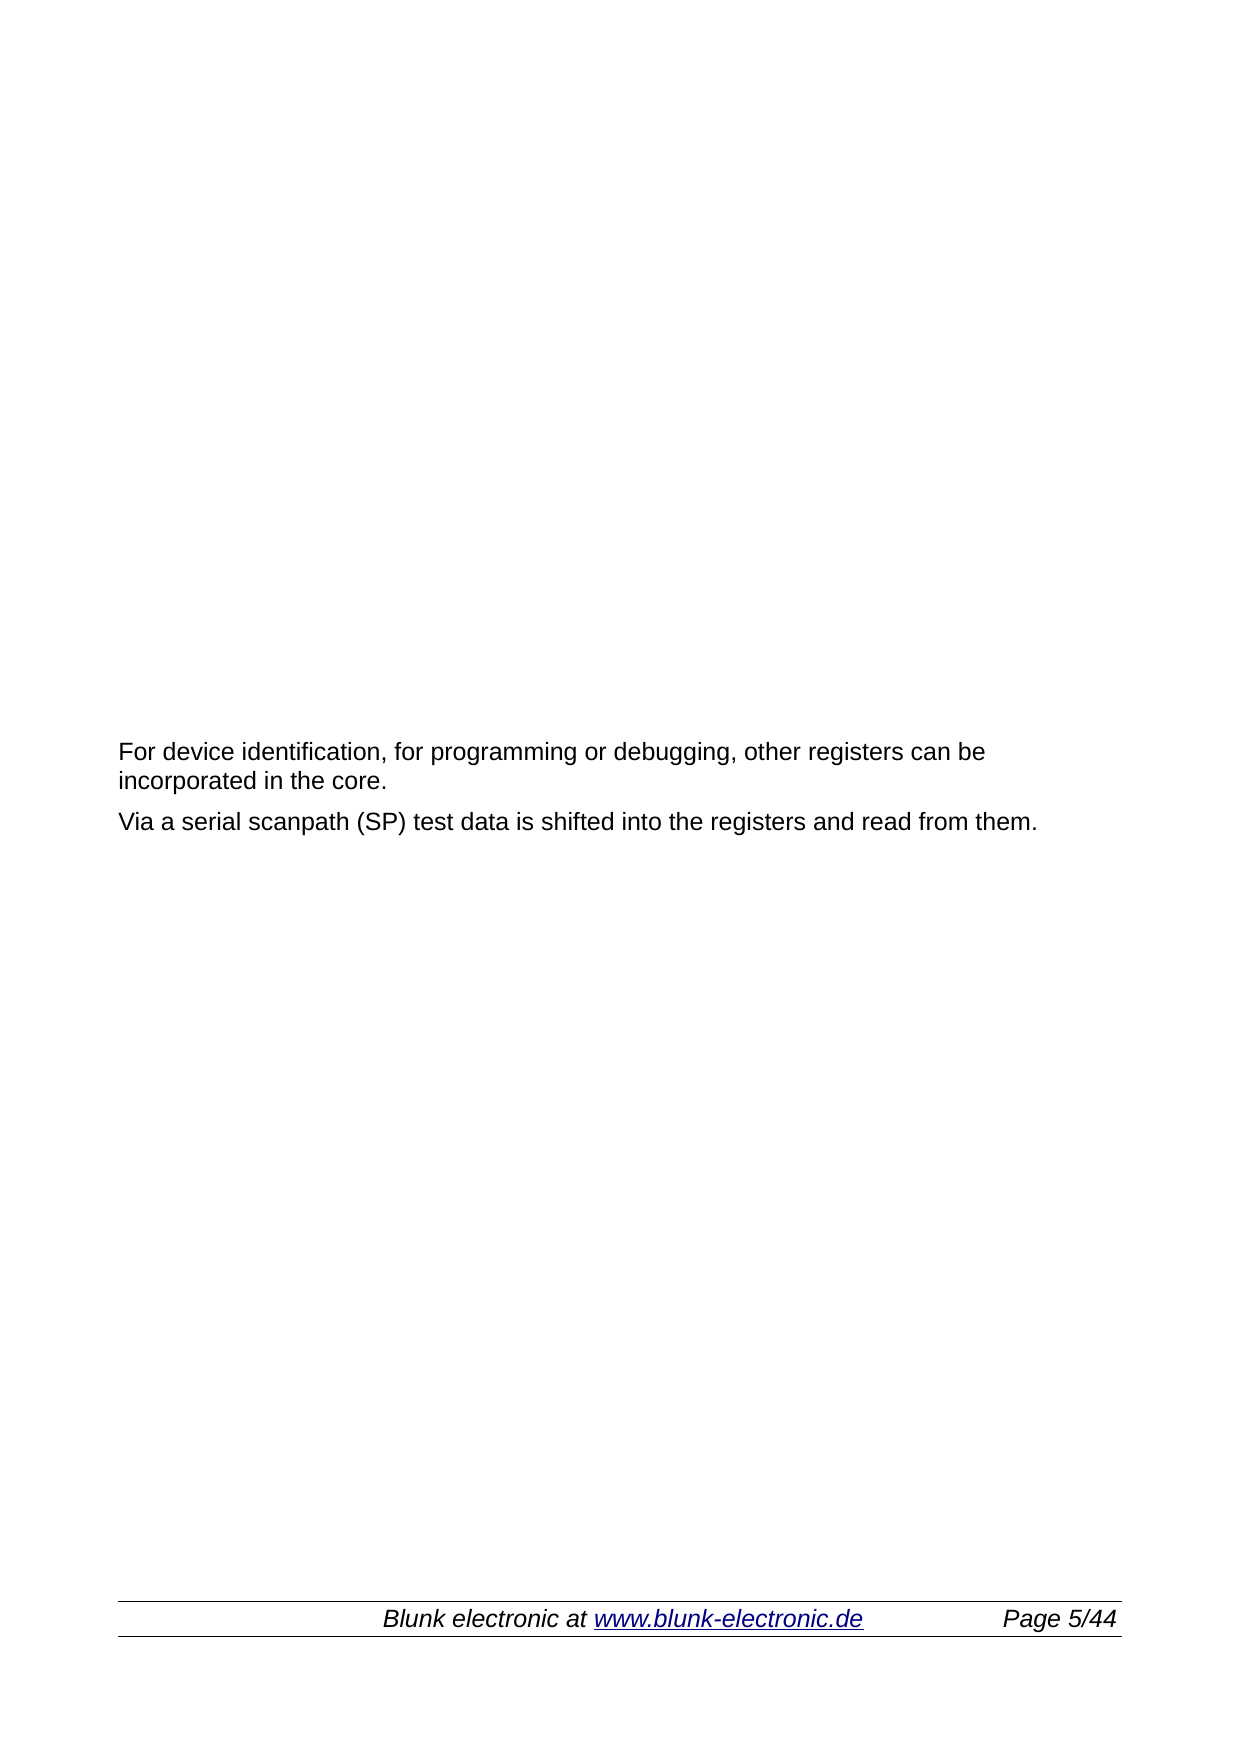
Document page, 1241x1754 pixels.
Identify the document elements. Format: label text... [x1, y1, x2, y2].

text Via a serial scanpath (SP) test data is shifted into the registers and read from them. [118, 807, 1122, 836]
text For device identification, for programming or debugging, other registers can be incorporated in the core. [118, 737, 1122, 794]
